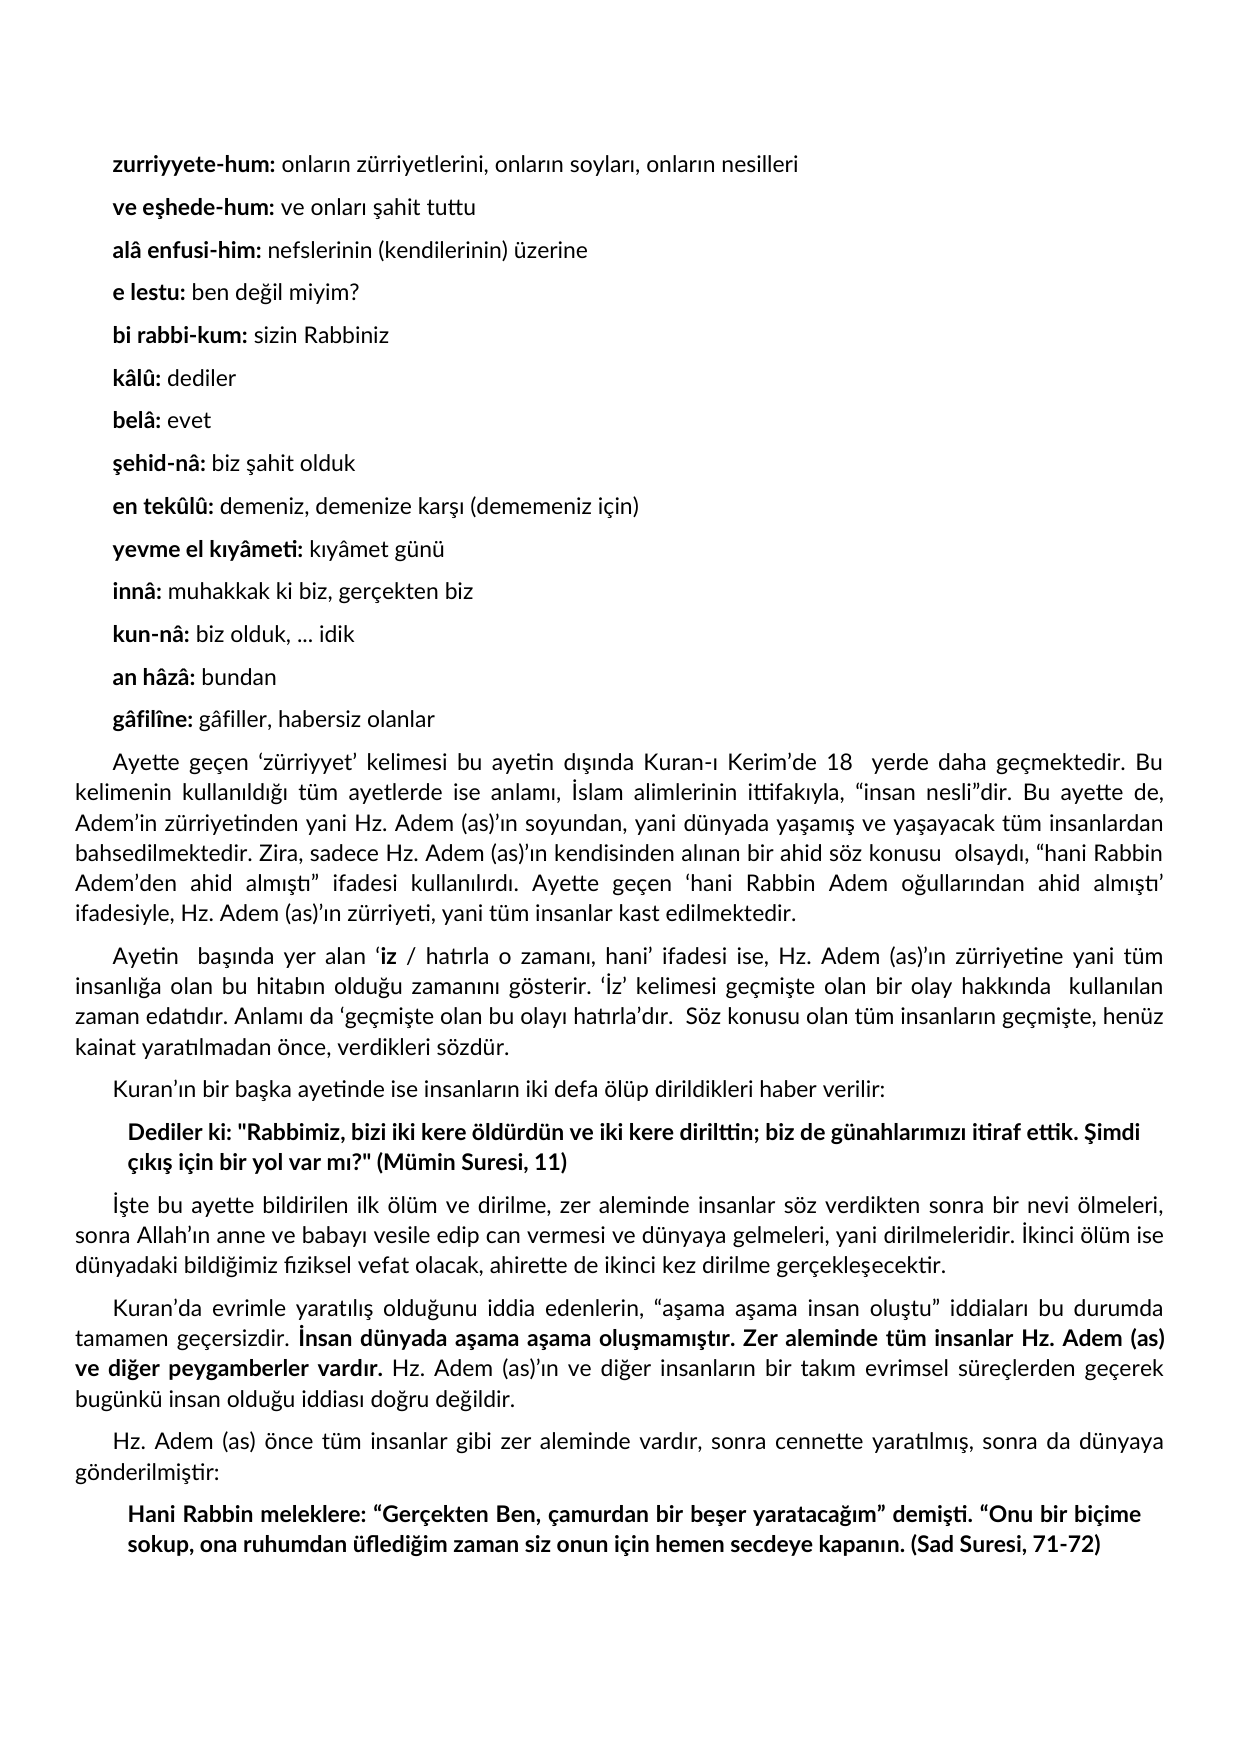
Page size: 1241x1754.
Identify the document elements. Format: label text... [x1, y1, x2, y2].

text yevme el kıyâmeti: kıyâmet günü [75, 534, 1165, 562]
text gâfilîne: gâfiller, habersiz olanlar [75, 705, 1165, 733]
text İşte bu ayette bildirilen ilk ölüm ve dirilme, zer aleminde insanlar söz verdikten sonra bir nevi ölmeleri, sonra Allah’ın anne ve babayı vesile edip can vermesi ve dünyaya gelmeleri, yani dirilmeleridir. İkinci ölüm ise dünyadaki bildiğimiz fiziksel vefat olacak, ahirette de ikinci kez dirilme gerçekleşecektir. [75, 1191, 1165, 1278]
text belâ: evet [75, 406, 1165, 434]
text e lestu: ben değil miyim? [75, 278, 1165, 306]
text Ayette geçen ‘zürriyyet’ kelimesi bu ayetin dışında Kuran-ı Kerim’de 18 yerde daha geçmektedir. Bu kelimenin kullanıldığı tüm ayetlerde ise anlamı, İslam alimlerinin ittifakıyla, “insan nesli”dir. Bu ayette de, Adem’in zürriyetinden yani Hz. Adem (as)’ın soyundan, yani dünyada yaşamış ve yaşayacak tüm insanlardan bahsedilmektedir. Zira, sadece Hz. Adem (as)’ın kendisinden alınan bir ahid söz konusu olsaydı, “hani Rabbin Adem’den ahid almıştı” ifadesi kullanılırdı. Ayette geçen ‘hani Rabbin Adem oğullarından ahid almıştı’ ifadesiyle, Hz. Adem (as)’ın zürriyeti, yani tüm insanlar kast edilmektedir. [75, 748, 1165, 926]
text Dediler ki: "Rabbimiz, bizi iki kere öldürdün ve iki kere dirilttin; biz de günahlarımızı itiraf ettik. Şimdi çıkış için bir yol var mı?" (Mümin Suresi, 11) [127, 1118, 1143, 1175]
text Kuran’da evrimle yaratılış olduğunu iddia edenlerin, “aşama aşama insan oluştu” iddiaları bu durumda tamamen geçersizdir. İnsan dünyada aşama aşama oluşmamıştır. Zer aleminde tüm insanlar Hz. Adem (as) ve diğer peygamberler vardır. Hz. Adem (as)’ın ve diğer insanların bir takım evrimsel süreçlerden geçerek bugünkü insan olduğu iddiası doğru değildir. [75, 1294, 1165, 1412]
text Hani Rabbin meleklere: “Gerçekten Ben, çamurdan bir beşer yaratacağım” demişti. “Onu bir biçime sokup, ona ruhumdan üflediğim zaman siz onun için hemen secdeye kapanın. (Sad Suresi, 71-72) [127, 1500, 1143, 1558]
text Hz. Adem (as) önce tüm insanlar gibi zer aleminde vardır, sonra cennette yaratılmış, sonra da dünyaya gönderilmiştir: [75, 1427, 1165, 1485]
text alâ enfusi-him: nefslerinin (kendilerinin) üzerine [75, 235, 1165, 263]
text şehid-nâ: biz şahit olduk [75, 449, 1165, 476]
text an hâzâ: bundan [75, 662, 1165, 690]
text zurriyyete-hum: onların zürriyetlerini, onların soyları, onların nesilleri [75, 150, 1165, 177]
text en tekûlû: demeniz, demenize karşı (dememeniz için) [75, 492, 1165, 519]
text bi rabbi-kum: sizin Rabbiniz [75, 321, 1165, 348]
text Kuran’ın bir başka ayetinde ise insanların iki defa ölüp dirildikleri haber verilir: [75, 1075, 1165, 1102]
text kâlû: dediler [75, 363, 1165, 391]
text Ayetin başında yer alan ‘iz / hatırla o zamanı, hani’ ifadesi ise, Hz. Adem (as)’ın zürriyetine yani tüm insanlığa olan bu hitabın olduğu zamanını gösterir. ‘İz’ kelimesi geçmişte olan bir olay hakkında kullanılan zaman edatıdır. Anlamı da ‘geçmişte olan bu olayı hatırla’dır. Söz konusu olan tüm insanların geçmişte, henüz kainat yaratılmadan önce, verdikleri sözdür. [75, 942, 1165, 1060]
text ve eşhede-hum: ve onları şahit tuttu [75, 193, 1165, 220]
text innâ: muhakkak ki biz, gerçekten biz [75, 577, 1165, 604]
text kun-nâ: biz olduk, ... idik [75, 620, 1165, 647]
